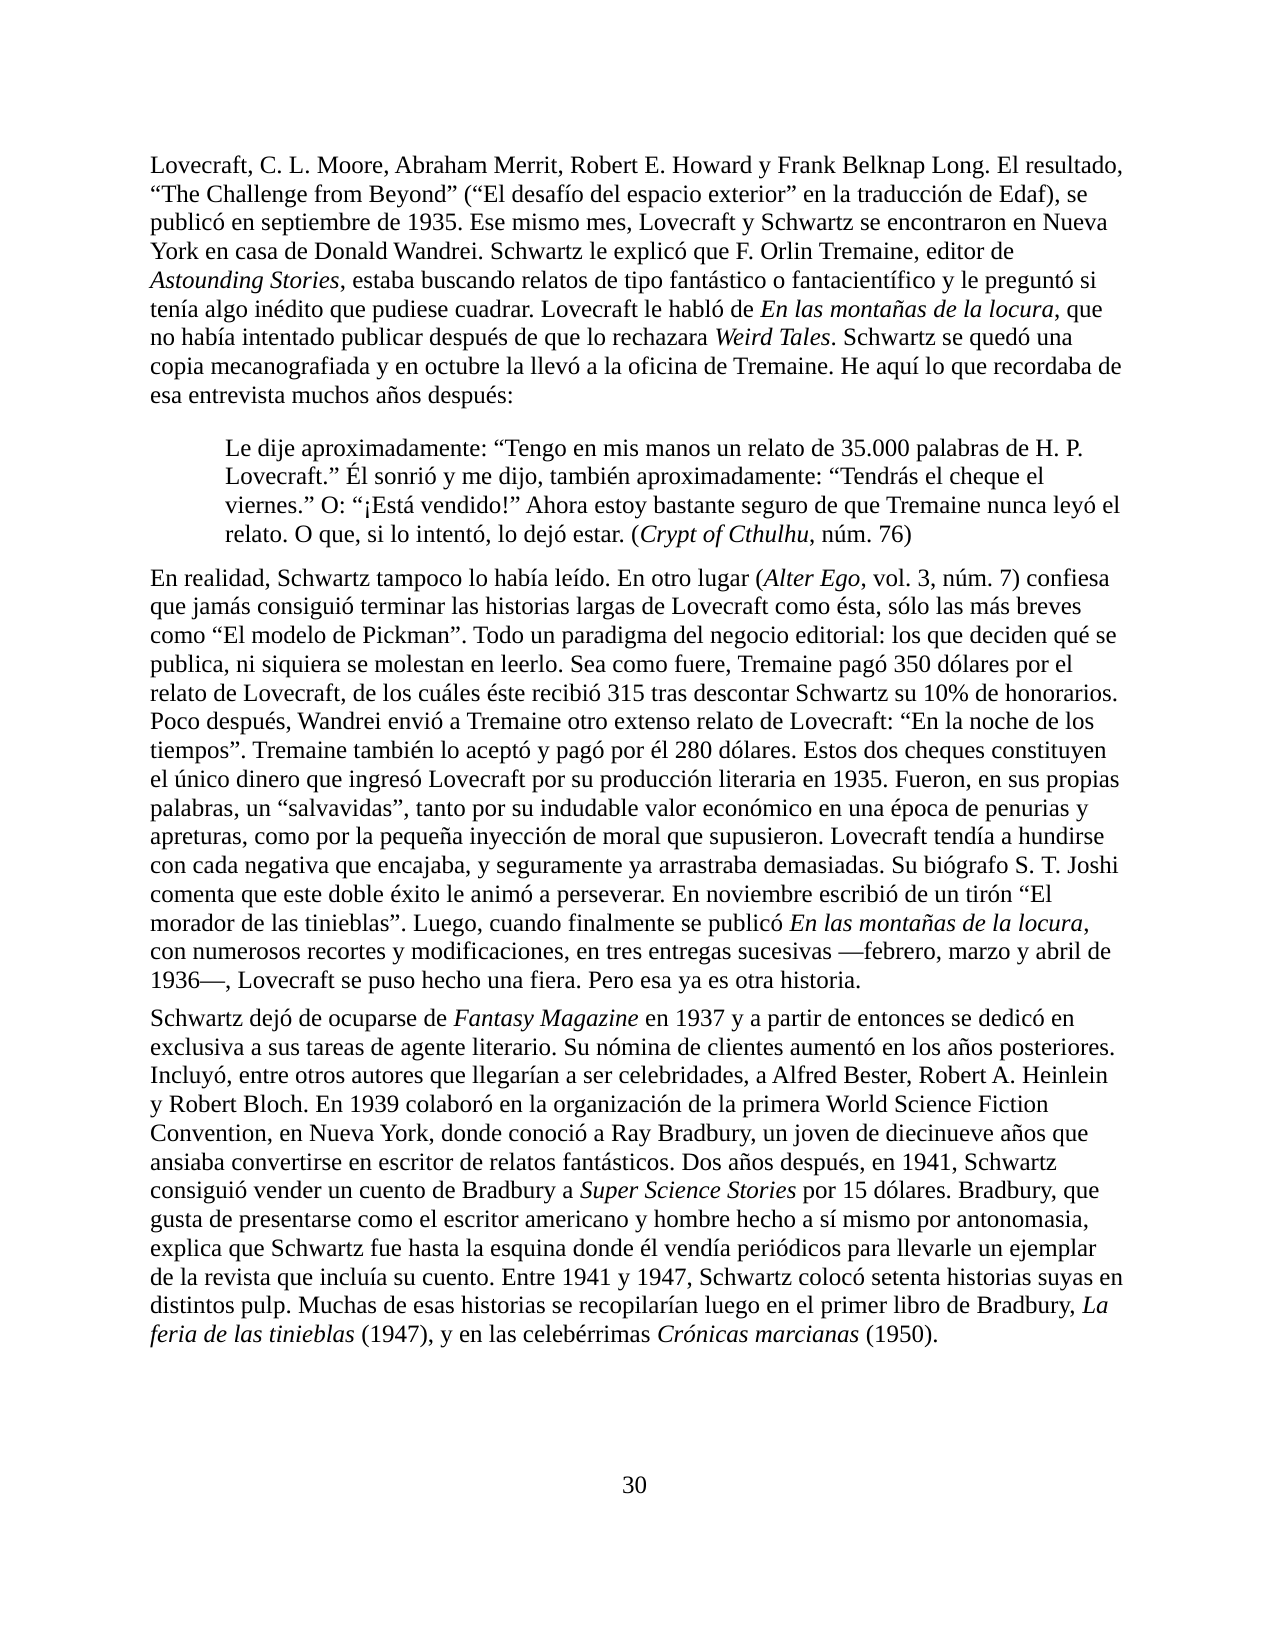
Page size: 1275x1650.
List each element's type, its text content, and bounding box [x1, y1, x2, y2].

text Le dije aproximadamente: “Tengo en mis manos un relato de 35.000 palabras de H. P. Lovecraft.” Él sonrió y me dijo, también aproximadamente: “Tendrás el cheque el viernes.” O: “¡Está vendido!” Ahora estoy bastante seguro de que Tremaine nunca leyó el relato. O que, si lo intentó, lo dejó estar. (Crypt of Cthulhu, núm. 76) [225, 433, 1125, 548]
text Schwartz dejó de ocuparse de Fantasy Magazine en 1937 y a partir de entonces se dedicó en exclusiva a sus tareas de agente literario. Su nómina de clientes aumentó en los años posteriores. Incluyó, entre otros autores que llegarían a ser celebridades, a Alfred Bester, Robert A. Heinlein y Robert Bloch. En 1939 colaboró en la organización de la primera World Science Fiction Convention, en Nueva York, donde conoció a Ray Bradbury, un joven de diecinueve años que ansiaba convertirse en escritor de relatos fantásticos. Dos años después, en 1941, Schwartz consiguió vender un cuento de Bradbury a Super Science Stories por 15 dólares. Bradbury, que gusta de presentarse como el escritor americano y hombre hecho a sí mismo por antonomasia, explica que Schwartz fue hasta la esquina donde él vendía periódicos para llevarle un ejemplar de la revista que incluía su cuento. Entre 1941 y 1947, Schwartz colocó setenta historias suyas en distintos pulp. Muchas de esas historias se recopilarían luego en el primer libro de Bradbury, La feria de las tinieblas (1947), y en las celebérrimas Crónicas marcianas (1950). [150, 1003, 1125, 1348]
text En realidad, Schwartz tampoco lo había leído. En otro lugar (Alter Ego, vol. 3, núm. 7) confiesa que jamás consiguió terminar las historias largas de Lovecraft como ésta, sólo las más breves como “El modelo de Pickman”. Todo un paradigma del negocio editorial: los que deciden qué se publica, ni siquiera se molestan en leerlo. Sea como fuere, Tremaine pagó 350 dólares por el relato de Lovecraft, de los cuáles éste recibió 315 tras descontar Schwartz su 10% de honorarios. Poco después, Wandrei envió a Tremaine otro extenso relato de Lovecraft: “En la noche de los tiempos”. Tremaine también lo aceptó y pagó por él 280 dólares. Estos dos cheques constituyen el único dinero que ingresó Lovecraft por su producción literaria en 1935. Fueron, en sus propias palabras, un “salvavidas”, tanto por su indudable valor económico en una época de penurias y apreturas, como por la pequeña inyección de moral que supusieron. Lovecraft tendía a hundirse con cada negativa que encajaba, y seguramente ya arrastraba demasiadas. Su biógrafo S. T. Joshi comenta que este doble éxito le animó a perseverar. En noviembre escribió de un tirón “El morador de las tinieblas”. Luego, cuando finalmente se publicó En las montañas de la locura, con numerosos recortes y modificaciones, en tres entregas sucesivas —febrero, marzo y abril de 1936—, Lovecraft se puso hecho una fiera. Pero esa ya es otra historia. [150, 563, 1125, 994]
text Lovecraft, C. L. Moore, Abraham Merrit, Robert E. Howard y Frank Belknap Long. El resultado, “The Challenge from Beyond” (“El desafío del espacio exterior” en la traducción de Edaf), se publicó en septiembre de 1935. Ese mismo mes, Lovecraft y Schwartz se encontraron en Nueva York en casa de Donald Wandrei. Schwartz le explicó que F. Orlin Tremaine, editor de Astounding Stories, estaba buscando relatos de tipo fantástico o fantacientífico y le preguntó si tenía algo inédito que pudiese cuadrar. Lovecraft le habló de En las montañas de la locura, que no había intentado publicar después de que lo rechazara Weird Tales. Schwartz se quedó una copia mecanografiada y en octubre la llevó a la oficina de Tremaine. He aquí lo que recordaba de esa entrevista muchos años después: [150, 150, 1125, 409]
